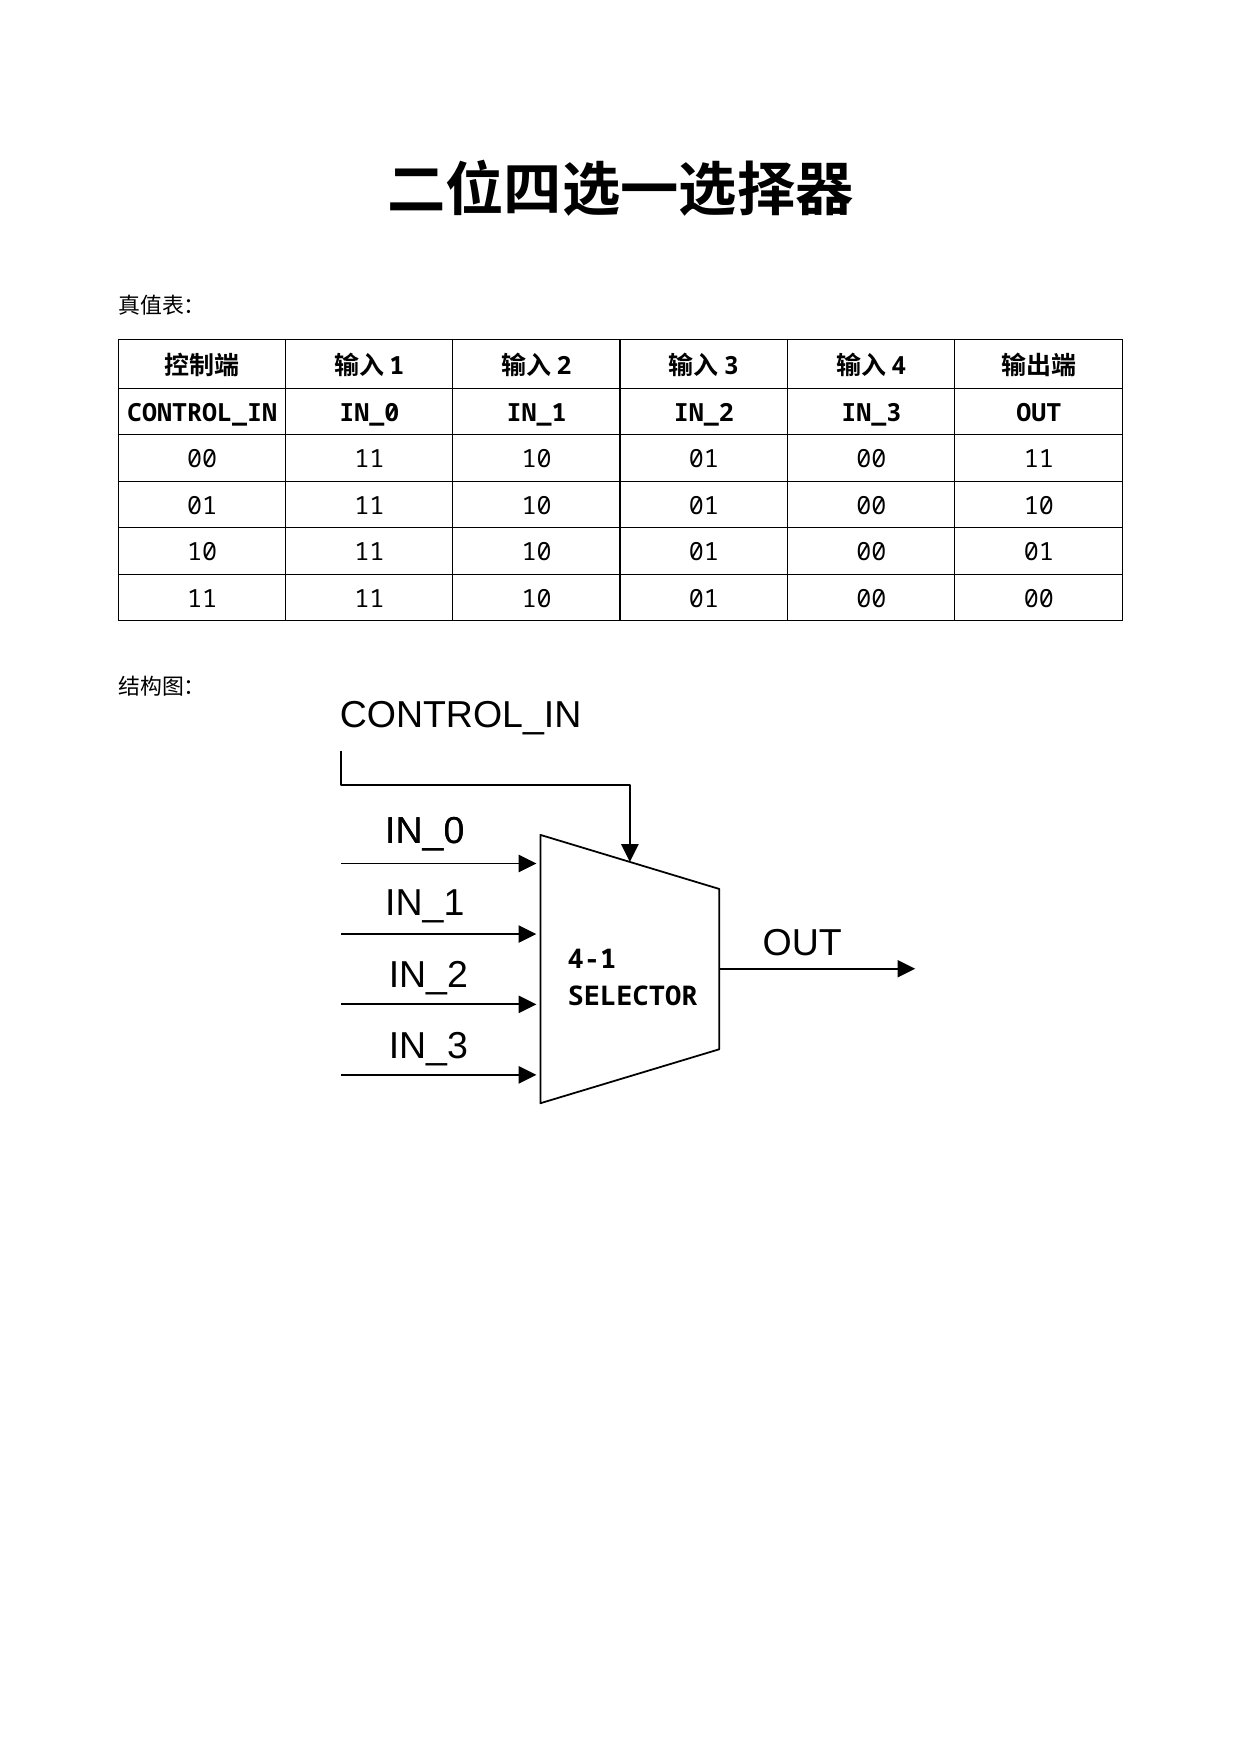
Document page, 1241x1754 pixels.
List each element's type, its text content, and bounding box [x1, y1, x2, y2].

table_cell 10 [453, 482, 619, 527]
table_cell 10 [453, 528, 619, 574]
table_cell 11 [286, 575, 452, 620]
table_cell 00 [788, 482, 954, 527]
table_cell 10 [955, 482, 1122, 527]
table_header 输入1 [286, 340, 452, 387]
table_cell IN_3 [788, 389, 954, 434]
table_cell 01 [621, 575, 787, 620]
table_cell 00 [788, 575, 954, 620]
table_cell 01 [621, 528, 787, 574]
table_cell 00 [955, 575, 1122, 620]
table_cell 10 [453, 435, 619, 481]
table_cell 00 [788, 528, 954, 574]
table_cell OUT [955, 389, 1122, 434]
table_cell 01 [621, 435, 787, 481]
table_cell 11 [119, 575, 285, 620]
table_cell 10 [119, 528, 285, 574]
table_cell 11 [286, 482, 452, 527]
table_cell IN_1 [453, 389, 619, 434]
table_cell 11 [286, 528, 452, 574]
table_header 输出端 [955, 340, 1122, 387]
table_cell 10 [453, 575, 619, 620]
table_header 控制端 [119, 340, 285, 387]
text 真值表： [118, 288, 1122, 319]
table_cell 00 [119, 435, 285, 481]
table_cell 01 [119, 482, 285, 527]
table_header 输入4 [788, 340, 954, 387]
table_header 输入3 [621, 340, 787, 387]
table_header 输入2 [453, 340, 619, 387]
title 二位四选一选择器 [118, 143, 1122, 228]
table_cell IN_0 [286, 389, 452, 434]
table_cell 01 [621, 482, 787, 527]
text 结构图： [118, 669, 1122, 701]
table_cell 11 [955, 435, 1122, 481]
table_cell CONTROL_IN [119, 389, 285, 434]
table_cell 11 [286, 435, 452, 481]
table_cell 00 [788, 435, 954, 481]
table_cell 01 [955, 528, 1122, 574]
table_cell IN_2 [621, 389, 787, 434]
